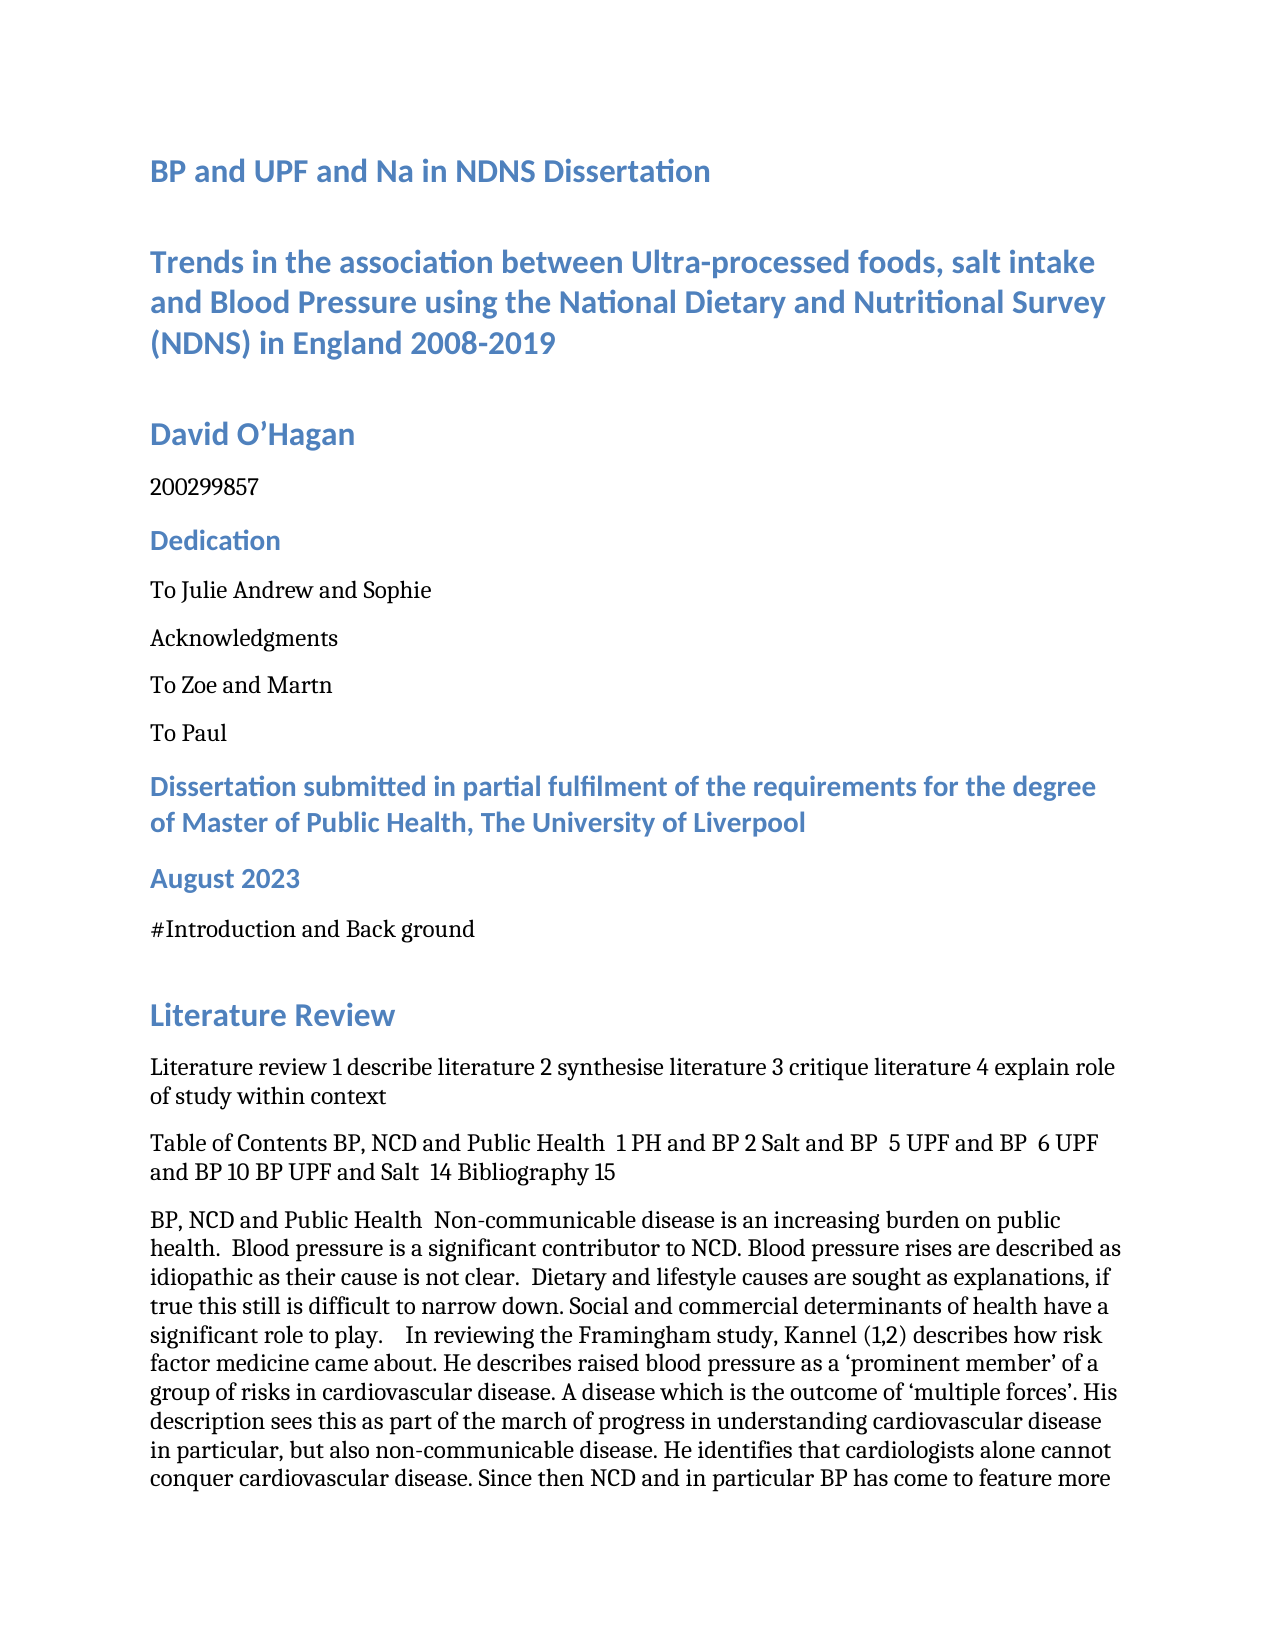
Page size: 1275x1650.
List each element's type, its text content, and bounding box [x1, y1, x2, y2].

text #Introduction and Back ground [150, 915, 1125, 944]
text 200299857 [150, 472, 1125, 501]
text Table of Contents BP, NCD and Public Health 1 PH and BP 2 Salt and BP 5 UPF and BP 6 UPF and BP 10 BP UPF and Salt 14 Bibliography 15 [150, 1129, 1125, 1187]
text Acknowledgments [150, 624, 1125, 653]
subtitle Trends in the association between Ultra-processed foods, salt intake and Blood Pressure using the National Dietary and Nutritional Survey (NDNS) in England 2008-2019 [150, 241, 1125, 363]
subtitle August 2023 [150, 861, 1125, 896]
text To Julie Andrew and Sophie [150, 576, 1125, 605]
subtitle BP and UPF and Na in NDNS Dissertation [150, 150, 1125, 191]
text To Paul [150, 719, 1125, 748]
subtitle Dedication [150, 522, 1125, 558]
subtitle Literature Review [150, 994, 1125, 1034]
subtitle Dissertation submitted in partial fulfilment of the requirements for the degree of Master of Public Health, The University of Liverpool [150, 768, 1125, 840]
text Literature review 1 describe literature 2 synthesise literature 3 critique literature 4 explain role of study within context [150, 1053, 1125, 1111]
text BP, NCD and Public Health Non-communicable disease is an increasing burden on public health. Blood pressure is a significant contributor to NCD. Blood pressure rises are described as idiopathic as their cause is not clear. Dietary and lifestyle causes are sought as explanations, if true this still is difficult to narrow down. Social and commercial determinants of health have a significant role to play. In reviewing the Framingham study, Kannel (1,2) describes how risk factor medicine came about. He describes raised blood pressure as a ‘prominent member’ of a group of risks in cardiovascular disease. A disease which is the outcome of ‘multiple forces’. His description sees this as part of the march of progress in understanding cardiovascular disease in particular, but also non-communicable disease. He identifies that cardiologists alone cannot conquer cardiovascular disease. Since then NCD and in particular BP has come to feature more [150, 1206, 1125, 1493]
subtitle David O’Hagan [150, 413, 1125, 454]
text To Zoe and Martn [150, 671, 1125, 700]
